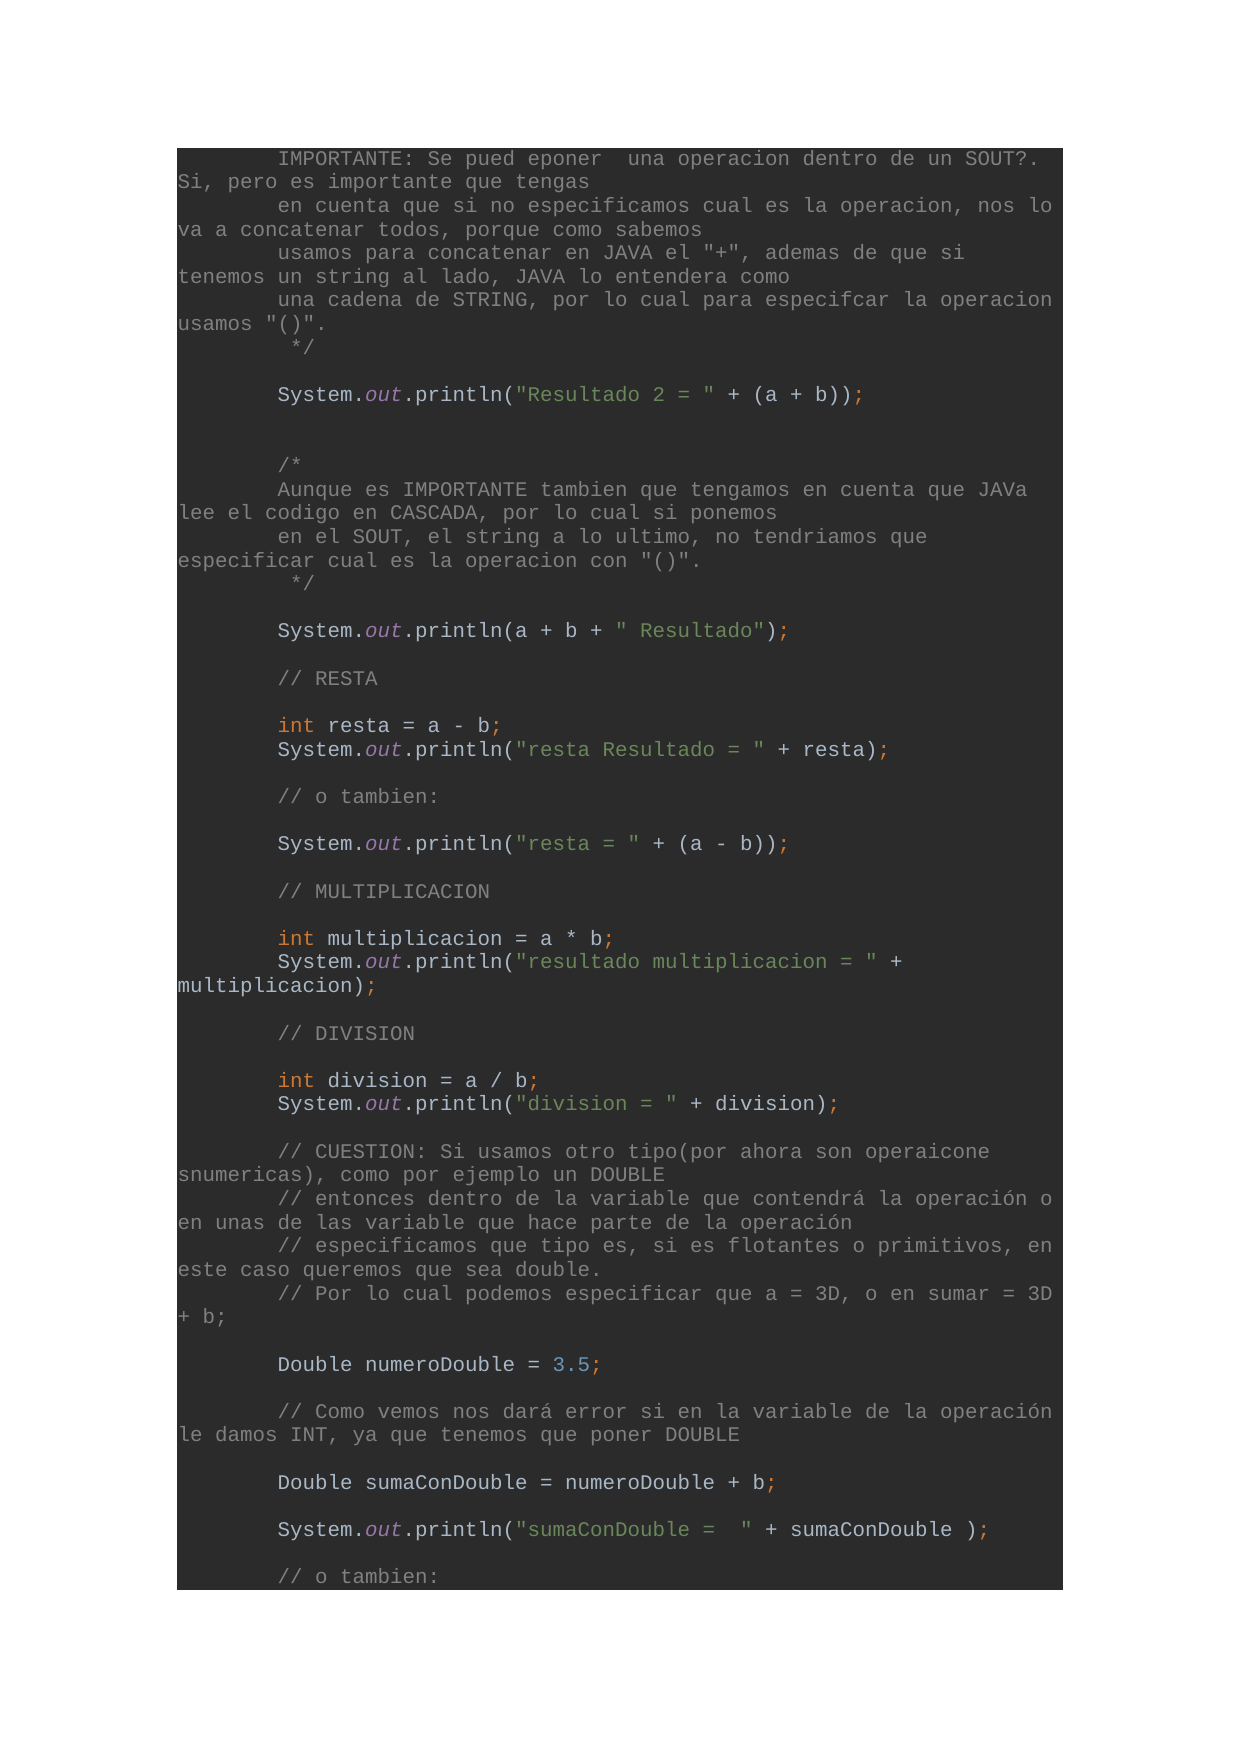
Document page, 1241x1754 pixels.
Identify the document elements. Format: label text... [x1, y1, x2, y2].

text IMPORTANTE: Se pued eponer una operacion dentro de un SOUT?. Si, pero es importante que tengas en cuenta que si no especificamos cual es la operacion, nos lo va a concatenar todos, porque como sabemos usamos para concatenar en JAVA el "+", ademas de que si tenemos un string al lado, JAVA lo entendera como una cadena de STRING, por lo cual para especifcar la operacion usamos "()". */ System.out.println("Resultado 2 = " + (a + b)); /* Aunque es IMPORTANTE tambien que tengamos en cuenta que JAVa lee el codigo en CASCADA, por lo cual si ponemos en el SOUT, el string a lo ultimo, no tendriamos que especificar cual es la operacion con "()". */ System.out.println(a + b + " Resultado"); // RESTA int resta = a - b; System.out.println("resta Resultado = " + resta); // o tambien: System.out.println("resta = " + (a - b)); // MULTIPLICACION int multiplicacion = a * b; System.out.println("resultado multiplicacion = " + multiplicacion); // DIVISION int division = a / b; System.out.println("division = " + division); // CUESTION: Si usamos otro tipo(por ahora son operaicone snumericas), como por ejemplo un DOUBLE // entonces dentro de la variable que contendrá la operación o en unas de las variable que hace parte de la operación // especificamos que tipo es, si es flotantes o primitivos, en este caso queremos que sea double. // Por lo cual podemos especificar que a = 3D, o en sumar = 3D + b; Double numeroDouble = 3.5; // Como vemos nos dará error si en la variable de la operación le damos INT, ya que tenemos que poner DOUBLE Double sumaConDouble = numeroDouble + b; System.out.println("sumaConDouble = " + sumaConDouble ); // o tambien: [177, 148, 1063, 1590]
